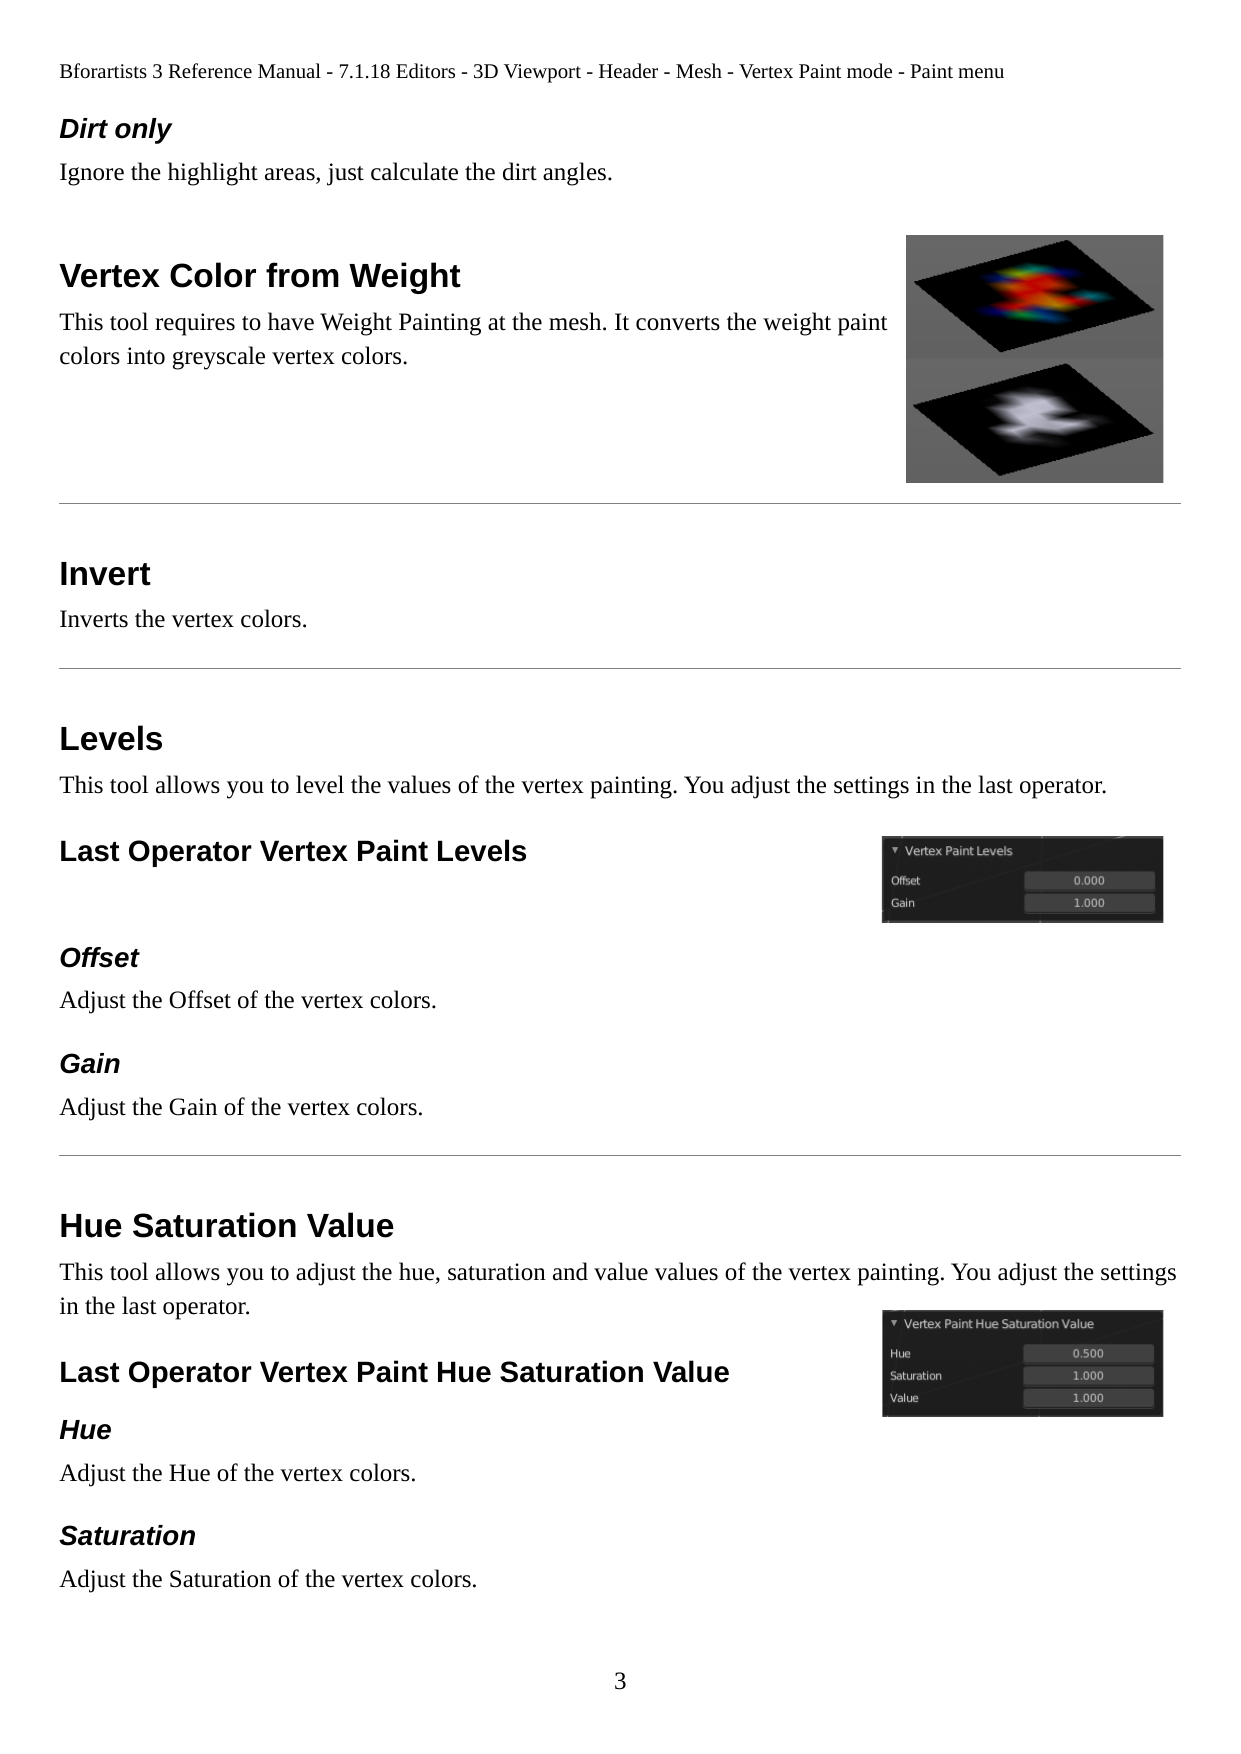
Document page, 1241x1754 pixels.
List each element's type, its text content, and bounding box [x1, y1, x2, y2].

subtitle Offset [59, 941, 1181, 973]
text This tool allows you to adjust the hue, saturation and value values of the vertex painting. You adjust the settings in the last operator. [59, 1257, 1181, 1320]
text Adjust the Offset of the vertex colors. [59, 986, 1181, 1014]
subtitle Invert [59, 553, 1181, 592]
subtitle Gain [59, 1047, 1181, 1079]
subtitle Hue Saturation Value [59, 1206, 1181, 1244]
text Adjust the Gain of the vertex colors. [59, 1092, 1181, 1120]
subtitle Hue [59, 1414, 1181, 1446]
text Inverts the vertex colors. [59, 604, 1181, 633]
text Ignore the highlight areas, just calculate the dirt angles. [59, 157, 1181, 186]
subtitle [1164, 256, 1181, 294]
text This tool requires to have Weight Painting at the mesh. It converts the weight paint colors into greyscale vertex colors. [59, 307, 906, 370]
subtitle Last Operator Vertex Paint Levels [59, 833, 1181, 867]
picture [881, 836, 1164, 923]
picture [882, 1310, 1164, 1417]
text This tool allows you to level the values of the vertex painting. You adjust the settings in the last operator. [59, 770, 1181, 798]
subtitle Levels [59, 719, 1181, 757]
subtitle Vertex Color from Weight [59, 256, 906, 294]
text Adjust the Hue of the vertex colors. [59, 1458, 1181, 1487]
subtitle Dirt only [59, 113, 1181, 144]
picture [906, 235, 1164, 483]
subtitle Last Operator Vertex Paint Hue Saturation Value [59, 1355, 882, 1389]
subtitle Saturation [59, 1519, 1181, 1551]
text Adjust the Saturation of the vertex colors. [59, 1564, 1181, 1593]
